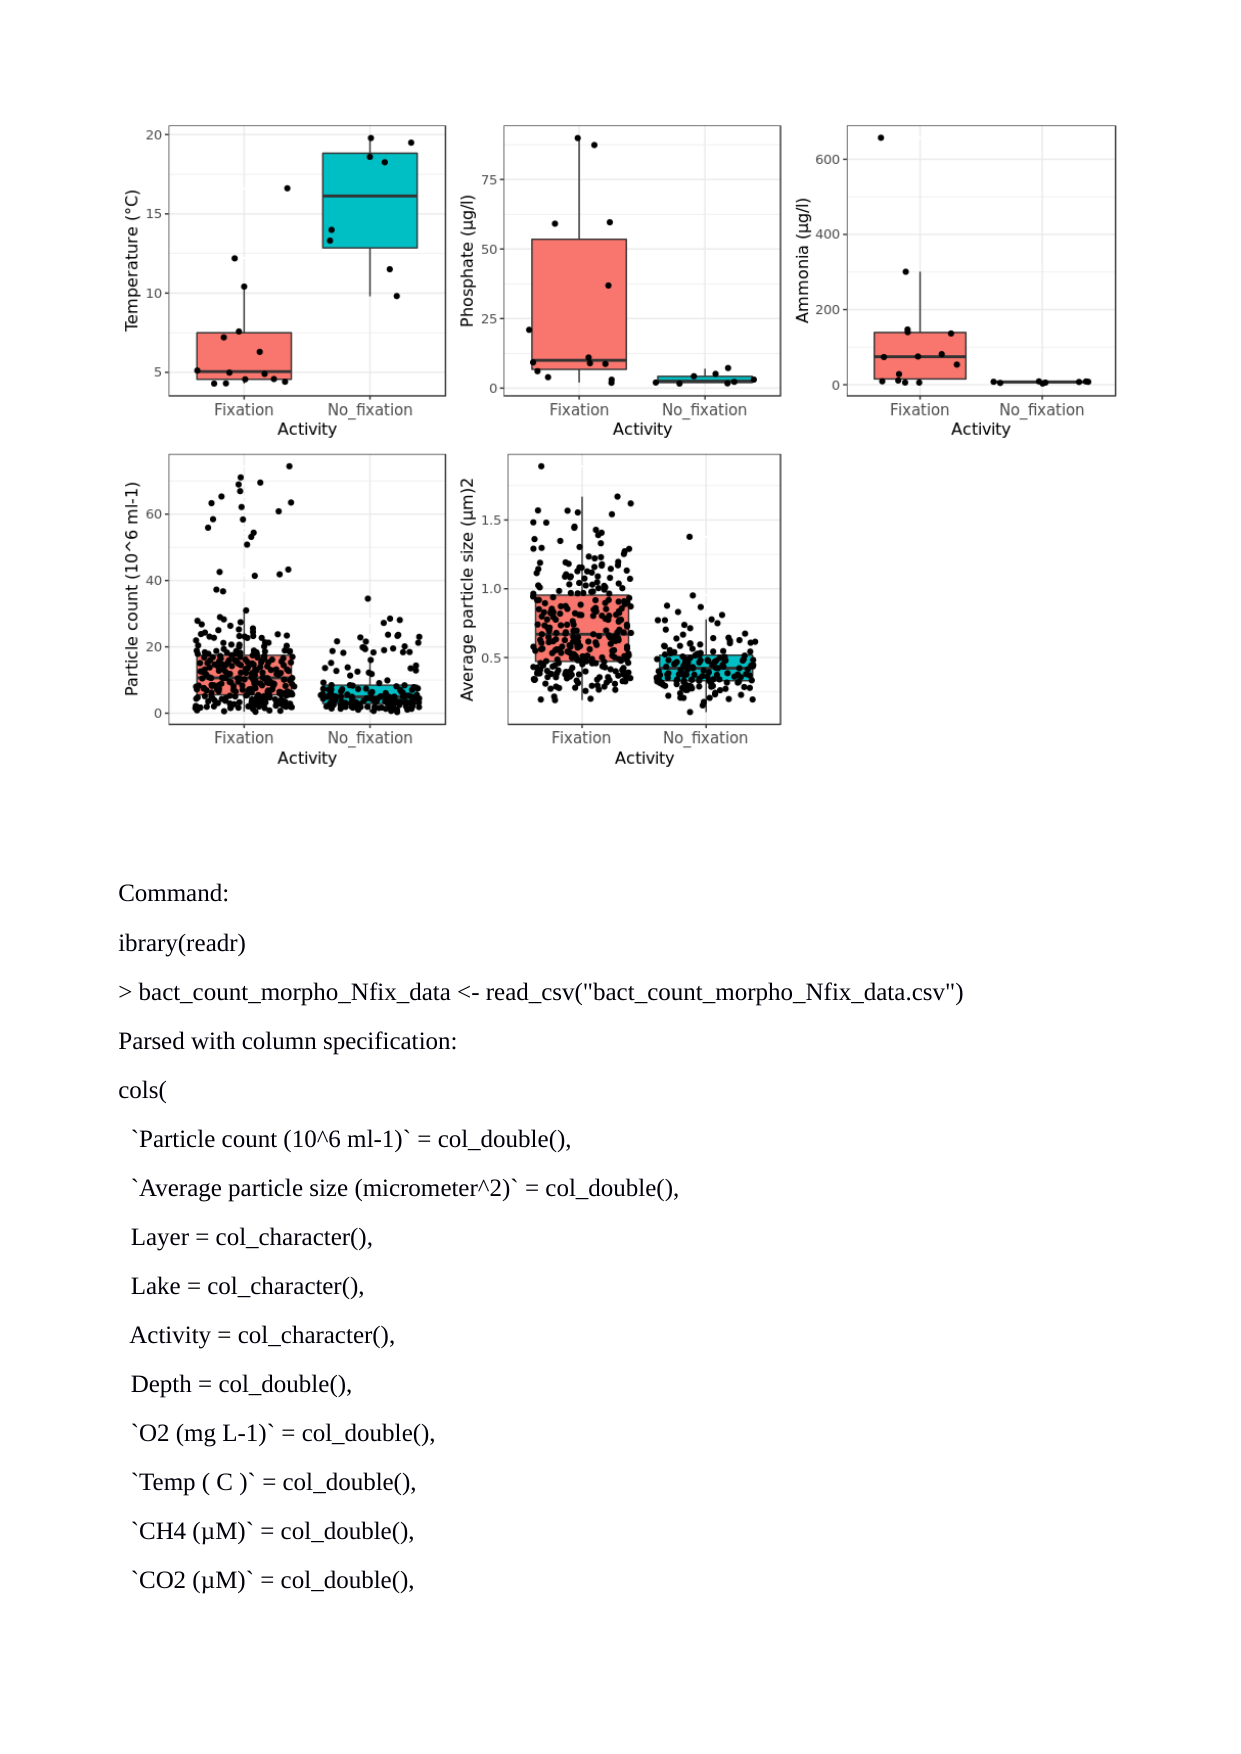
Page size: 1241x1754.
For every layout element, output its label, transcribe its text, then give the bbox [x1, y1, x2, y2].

text ibrary(readr) [118, 928, 1122, 956]
text Command: [118, 878, 1122, 907]
text Activity = col_character(), [118, 1320, 1122, 1349]
text Lake = col_character(), [118, 1271, 1122, 1300]
text cols( [118, 1075, 1122, 1103]
text Layer = col_character(), [118, 1222, 1122, 1251]
text `CH4 (µM)` = col_double(), [118, 1516, 1122, 1545]
text Parsed with column specification: [118, 1026, 1122, 1054]
text `Average particle size (micrometer^2)` = col_double(), [118, 1173, 1122, 1202]
text `Temp ( C )` = col_double(), [118, 1467, 1122, 1496]
text `CO2 (µM)` = col_double(), [118, 1565, 1122, 1594]
text `Particle count (10^6 ml-1)` = col_double(), [118, 1124, 1122, 1153]
picture [118, 118, 1123, 775]
text > bact_count_morpho_Nfix_data <- read_csv("bact_count_morpho_Nfix_data.csv") [118, 977, 1122, 1005]
text `O2 (mg L-1)` = col_double(), [118, 1418, 1122, 1447]
text Depth = col_double(), [118, 1369, 1122, 1398]
